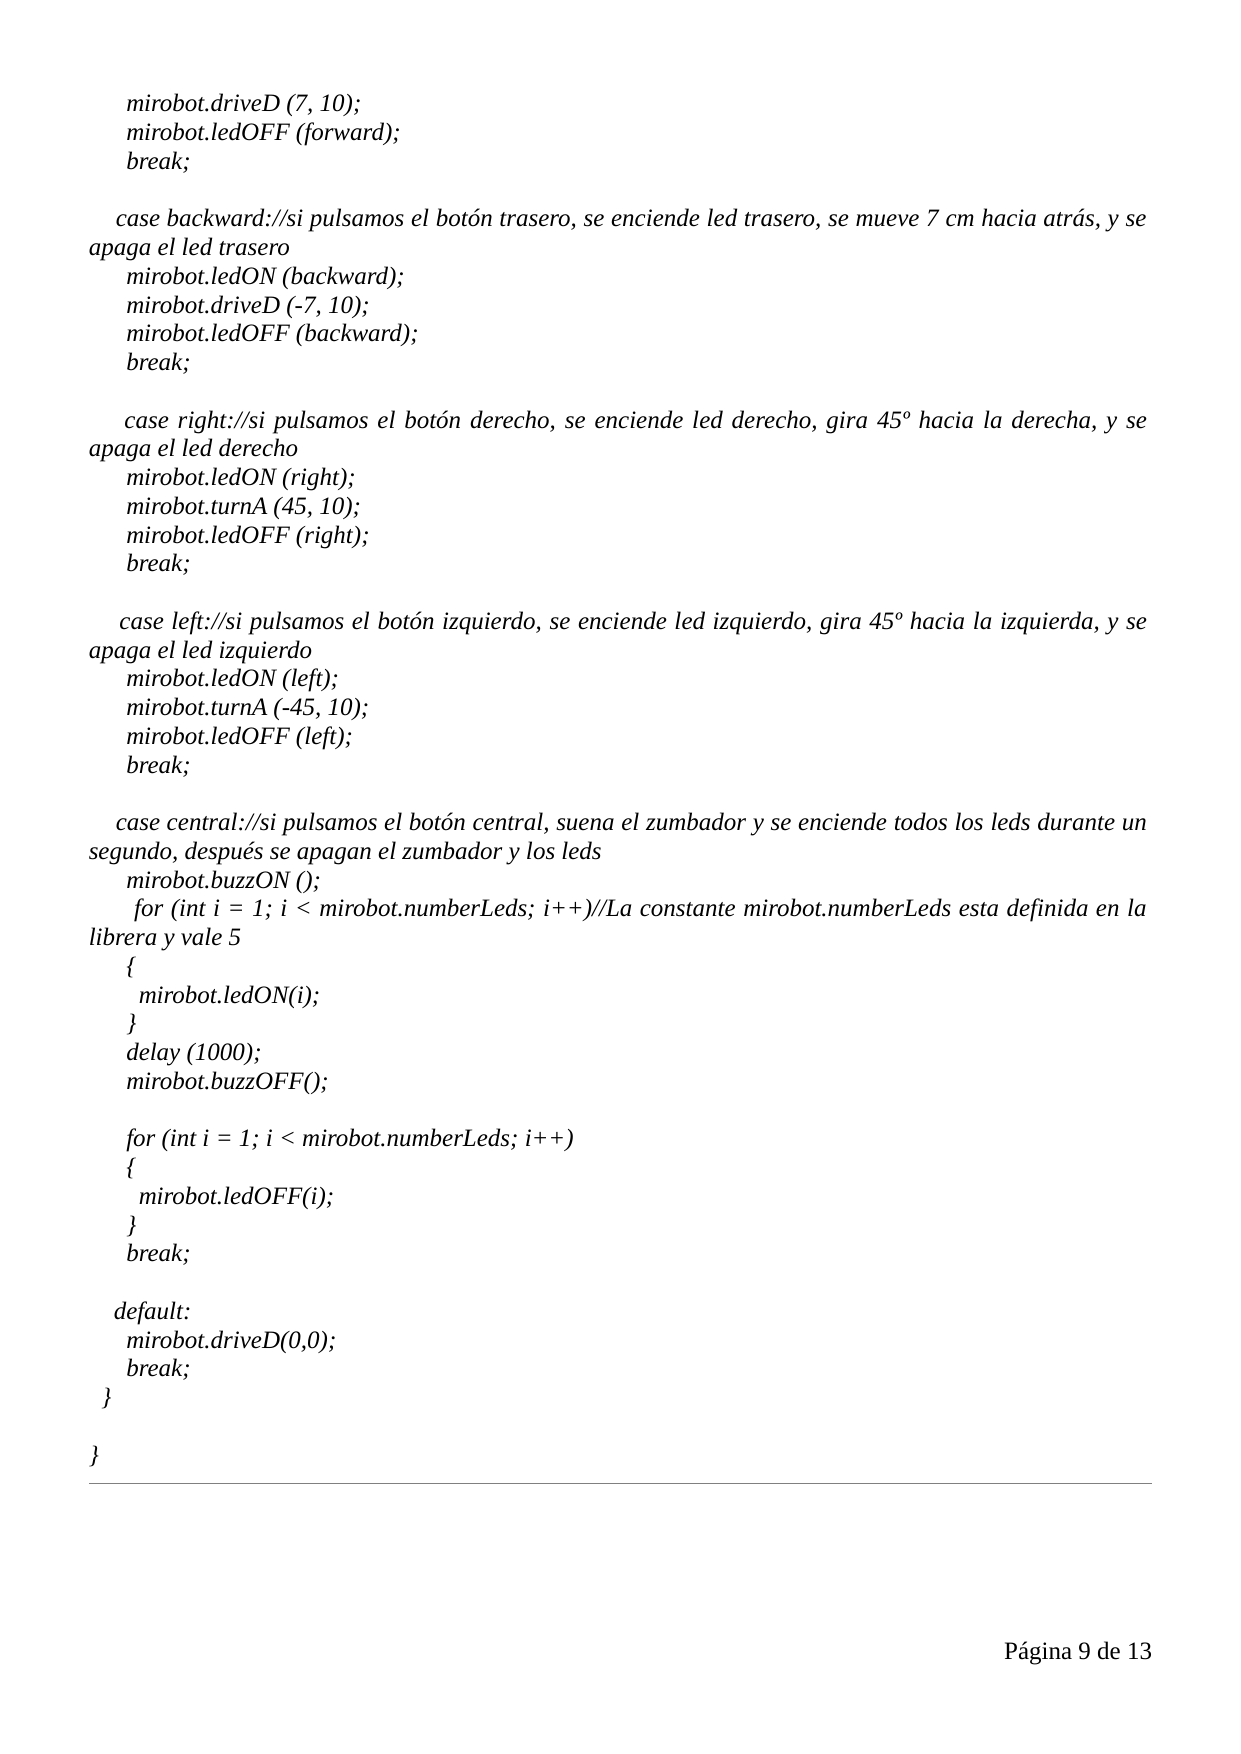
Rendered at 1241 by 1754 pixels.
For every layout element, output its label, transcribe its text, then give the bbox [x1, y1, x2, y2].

text } [88, 1008, 1152, 1037]
text break; [88, 347, 1152, 376]
text mirobot.ledOFF (left); [88, 721, 1152, 750]
text delay (1000); [88, 1037, 1152, 1066]
text { [88, 1152, 1152, 1181]
text mirobot.driveD(0,0); [88, 1325, 1152, 1353]
text default: [88, 1296, 1152, 1325]
text for (int i = 1; i < mirobot.numberLeds; i++) [88, 1123, 1152, 1152]
text case right://si pulsamos el botón derecho, se enciende led derecho, gira 45º hacia la derecha, y se apaga el led derecho [88, 405, 1152, 462]
text break; [88, 146, 1152, 175]
text mirobot.turnA (-45, 10); [88, 692, 1152, 721]
text mirobot.ledOFF (right); [88, 520, 1152, 548]
text break; [88, 750, 1152, 778]
text mirobot.driveD (-7, 10); [88, 290, 1152, 318]
text } [88, 1210, 1152, 1238]
text mirobot.driveD (7, 10); [88, 88, 1152, 117]
text } [88, 1440, 1152, 1468]
text break; [88, 548, 1152, 577]
text mirobot.buzzON (); [88, 865, 1152, 893]
text break; [88, 1238, 1152, 1267]
text mirobot.buzzOFF(); [88, 1066, 1152, 1095]
text case central://si pulsamos el botón central, suena el zumbador y se enciende todos los leds durante un segundo, después se apagan el zumbador y los leds [88, 807, 1152, 865]
text mirobot.turnA (45, 10); [88, 491, 1152, 520]
text { [88, 951, 1152, 980]
text mirobot.ledON (right); [88, 462, 1152, 491]
text case backward://si pulsamos el botón trasero, se enciende led trasero, se mueve 7 cm hacia atrás, y se apaga el led trasero [88, 203, 1152, 261]
text case left://si pulsamos el botón izquierdo, se enciende led izquierdo, gira 45º hacia la izquierda, y se apaga el led izquierdo [88, 606, 1152, 663]
text mirobot.ledOFF (forward); [88, 117, 1152, 146]
text for (int i = 1; i < mirobot.numberLeds; i++)//La constante mirobot.numberLeds esta definida en la librera y vale 5 [88, 893, 1152, 951]
text mirobot.ledON (backward); [88, 261, 1152, 290]
text } [88, 1382, 1152, 1411]
text mirobot.ledON(i); [88, 980, 1152, 1008]
text mirobot.ledON (left); [88, 663, 1152, 692]
text break; [88, 1353, 1152, 1382]
text mirobot.ledOFF(i); [88, 1181, 1152, 1210]
text mirobot.ledOFF (backward); [88, 318, 1152, 347]
